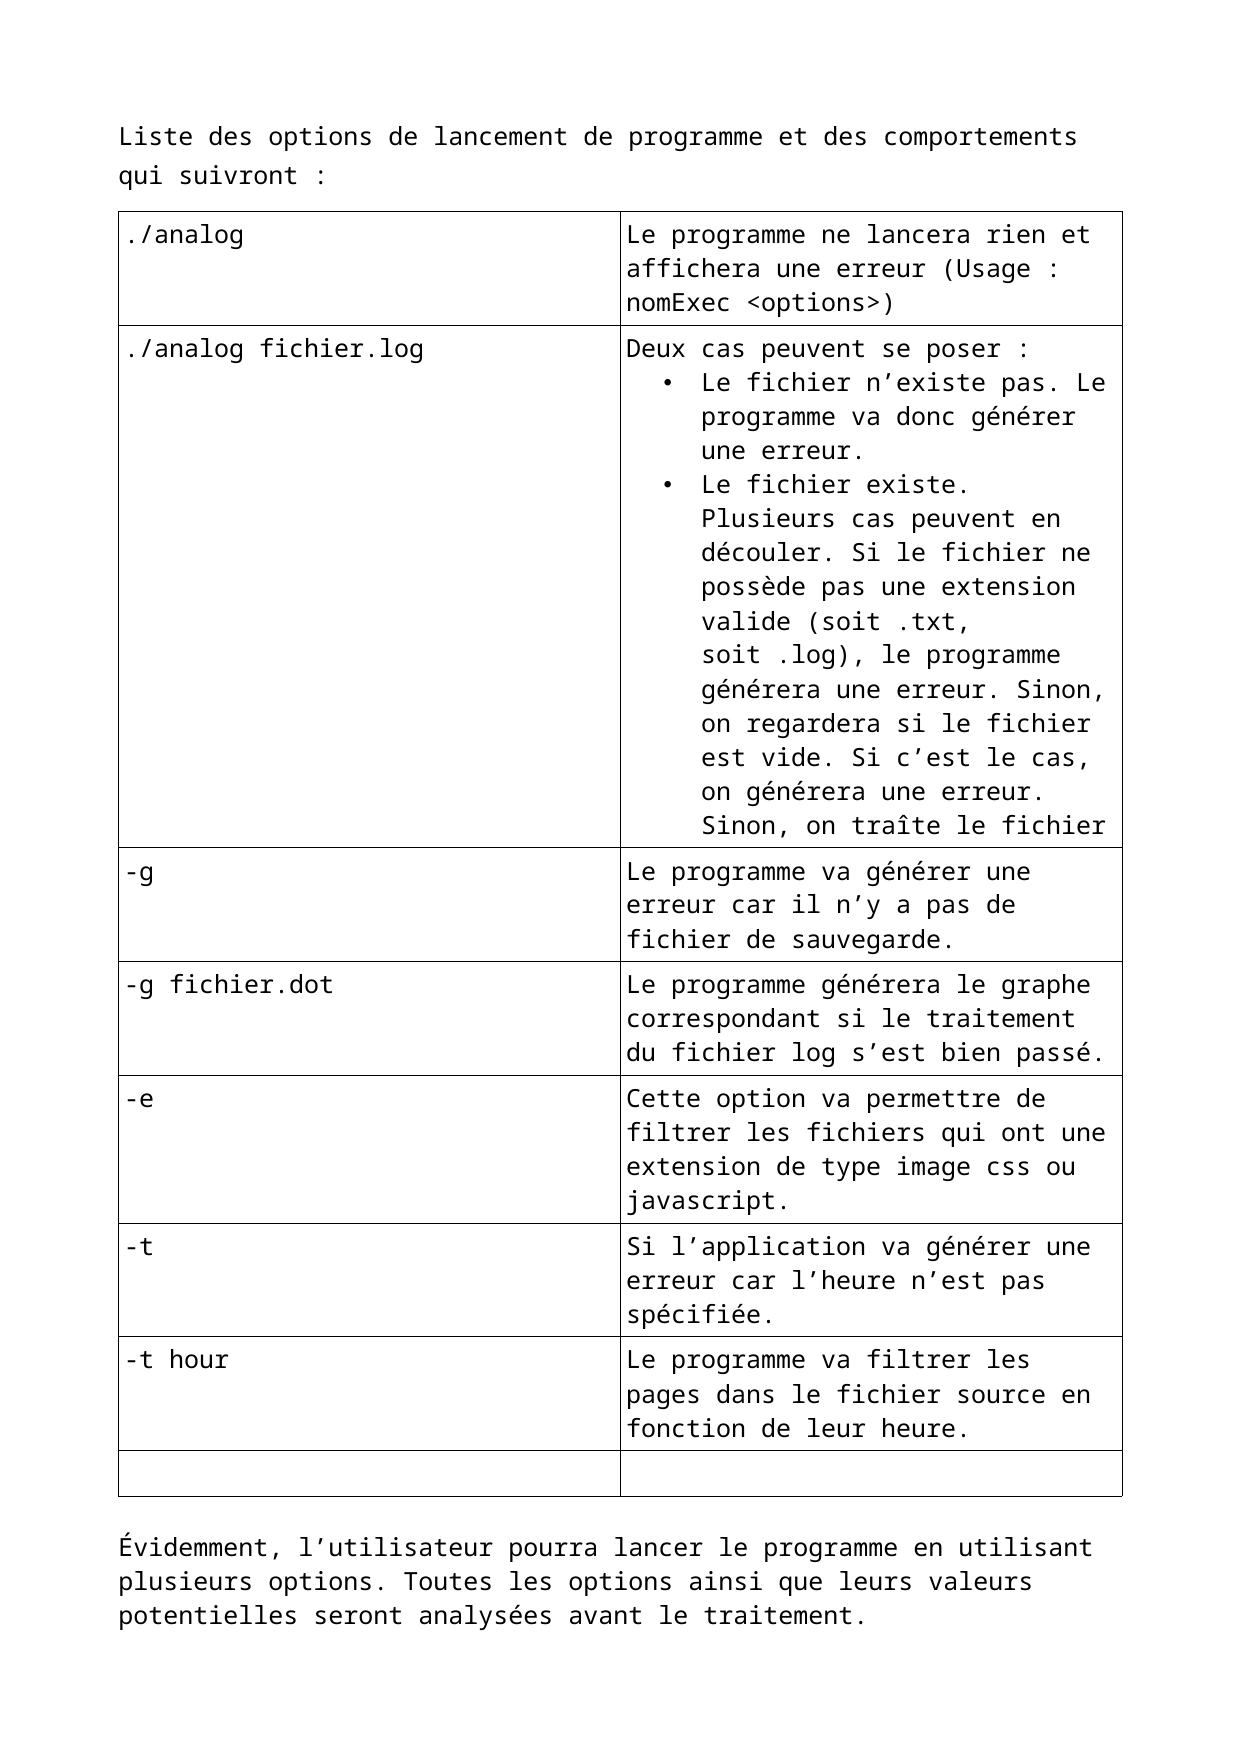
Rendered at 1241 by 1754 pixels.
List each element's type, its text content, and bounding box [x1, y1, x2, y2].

table_cell -g fichier.dot [119, 962, 620, 1075]
table_cell [621, 1451, 1122, 1496]
table_header Le programme ne lancera rien et affichera une erreur (Usage : nomExec <options>) [621, 212, 1122, 325]
table_cell Le programme va générer une erreur car il n’y a pas de fichier de sauvegarde. [621, 848, 1122, 961]
table_cell -t hour [119, 1337, 620, 1450]
text Évidemment, l’utilisateur pourra lancer le programme en utilisant plusieurs options. Toutes les options ainsi que leurs valeurs potentielles seront analysées avant le traitement. [118, 1530, 1122, 1632]
table_cell Deux cas peuvent se poser : Le fichier n’existe pas. Le programme va donc générer une erreur. Le fichier existe. Plusieurs cas peuvent en découler. Si le fichier ne possède pas une extension valide (soit .txt, soit .log), le programme générera une erreur. Sinon, on regardera si le fichier est vide. Si c’est le cas, on générera une erreur. Sinon, on traîte le fichier [621, 326, 1122, 847]
table_cell -t [119, 1224, 620, 1336]
table_cell -e [119, 1076, 620, 1223]
table_cell Cette option va permettre de filtrer les fichiers qui ont une extension de type image css ou javascript. [621, 1076, 1122, 1223]
table_cell [119, 1451, 620, 1496]
text Liste des options de lancement de programme et des comportements qui suivront : [118, 118, 1122, 191]
table_cell ./analog fichier.log [119, 326, 620, 847]
table_header ./analog [119, 212, 620, 325]
table_cell Le programme générera le graphe correspondant si le traitement du fichier log s’est bien passé. [621, 962, 1122, 1075]
table_cell Le programme va filtrer les pages dans le fichier source en fonction de leur heure. [621, 1337, 1122, 1450]
table_cell -g [119, 848, 620, 961]
table_cell Si l’application va générer une erreur car l’heure n’est pas spécifiée. [621, 1224, 1122, 1336]
